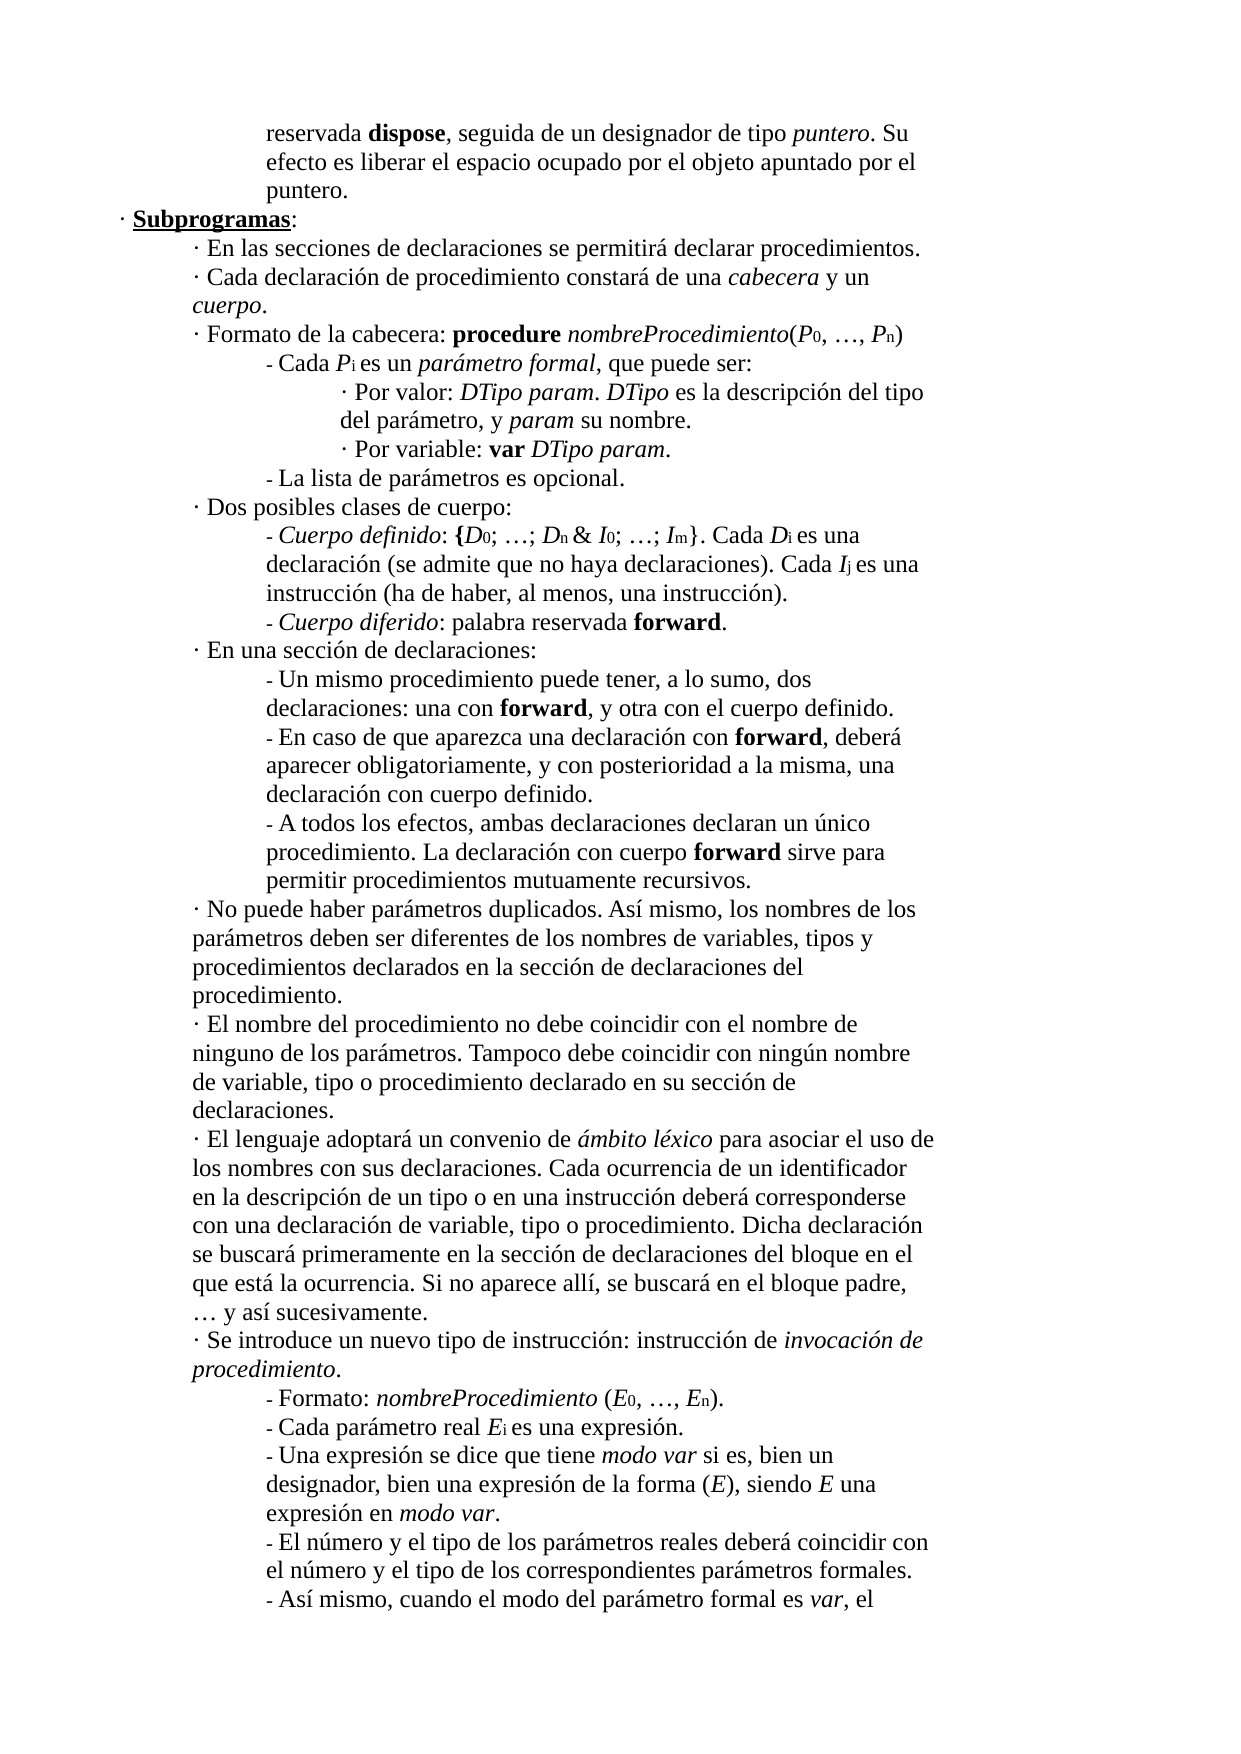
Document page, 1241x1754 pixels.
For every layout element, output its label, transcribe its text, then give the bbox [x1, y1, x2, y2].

text · Dos posibles clases de cuerpo: [118, 492, 1122, 521]
text efecto es liberar el espacio ocupado por el objeto apuntado por el [118, 147, 1122, 176]
text de variable, tipo o procedimiento declarado en su sección de [118, 1067, 1122, 1096]
text · Subprogramas: [118, 204, 1122, 233]
text que está la ocurrencia. Si no aparece allí, se buscará en el bloque padre, [118, 1268, 1122, 1297]
text - Formato: nombreProcedimiento (E0, …, En). [118, 1383, 1122, 1412]
text con una declaración de variable, tipo o procedimiento. Dicha declaración [118, 1211, 1122, 1239]
text - Cuerpo definido: {D0; …; Dn & I0; …; Im}. Cada Di es una [118, 521, 1122, 549]
text del parámetro, y param su nombre. [118, 406, 1122, 434]
text el número y el tipo de los correspondientes parámetros formales. [118, 1556, 1122, 1584]
text · Cada declaración de procedimiento constará de una cabecera y un [118, 262, 1122, 291]
text - Cuerpo diferido: palabra reservada forward. [118, 607, 1122, 636]
text · Por valor: DTipo param. DTipo es la descripción del tipo [118, 377, 1122, 406]
text declaraciones. [118, 1096, 1122, 1124]
text en la descripción de un tipo o en una instrucción deberá corresponderse [118, 1182, 1122, 1211]
text instrucción (ha de haber, al menos, una instrucción). [118, 578, 1122, 607]
text procedimiento. [118, 981, 1122, 1009]
text - Un mismo procedimiento puede tener, a lo sumo, dos [118, 664, 1122, 693]
text - El número y el tipo de los parámetros reales deberá coincidir con [118, 1527, 1122, 1556]
text · Por variable: var DTipo param. [118, 434, 1122, 463]
text los nombres con sus declaraciones. Cada ocurrencia de un identificador [118, 1153, 1122, 1182]
text - La lista de parámetros es opcional. [118, 463, 1122, 492]
text - Así mismo, cuando el modo del parámetro formal es var, el [118, 1584, 1122, 1613]
text permitir procedimientos mutuamente recursivos. [118, 866, 1122, 894]
text · El lenguaje adoptará un convenio de ámbito léxico para asociar el uso de [118, 1124, 1122, 1153]
text procedimiento. [118, 1354, 1122, 1383]
text - En caso de que aparezca una declaración con forward, deberá [118, 722, 1122, 751]
text - Cada parámetro real Ei es una expresión. [118, 1412, 1122, 1441]
text parámetros deben ser diferentes de los nombres de variables, tipos y [118, 923, 1122, 952]
text - Una expresión se dice que tiene modo var si es, bien un [118, 1441, 1122, 1469]
text - Cada Pi es un parámetro formal, que puede ser: [118, 348, 1122, 377]
text … y así sucesivamente. [118, 1297, 1122, 1326]
text declaraciones: una con forward, y otra con el cuerpo definido. [118, 693, 1122, 722]
text designador, bien una expresión de la forma (E), siendo E una [118, 1469, 1122, 1498]
text aparecer obligatoriamente, y con posterioridad a la misma, una [118, 751, 1122, 779]
text declaración (se admite que no haya declaraciones). Cada Ij es una [118, 549, 1122, 578]
text · El nombre del procedimiento no debe coincidir con el nombre de [118, 1009, 1122, 1038]
text expresión en modo var. [118, 1498, 1122, 1527]
text puntero. [118, 176, 1122, 204]
text · En las secciones de declaraciones se permitirá declarar procedimientos. [118, 233, 1122, 262]
text se buscará primeramente en la sección de declaraciones del bloque en el [118, 1239, 1122, 1268]
text cuerpo. [118, 291, 1122, 319]
text · Formato de la cabecera: procedure nombreProcedimiento(P0, …, Pn) [118, 319, 1122, 348]
text · Se introduce un nuevo tipo de instrucción: instrucción de invocación de [118, 1326, 1122, 1354]
text - A todos los efectos, ambas declaraciones declaran un único [118, 808, 1122, 837]
text reservada dispose, seguida de un designador de tipo puntero. Su [118, 118, 1122, 147]
text procedimiento. La declaración con cuerpo forward sirve para [118, 837, 1122, 866]
text procedimientos declarados en la sección de declaraciones del [118, 952, 1122, 981]
text declaración con cuerpo definido. [118, 779, 1122, 808]
text · No puede haber parámetros duplicados. Así mismo, los nombres de los [118, 894, 1122, 923]
text ninguno de los parámetros. Tampoco debe coincidir con ningún nombre [118, 1038, 1122, 1067]
text · En una sección de declaraciones: [118, 636, 1122, 664]
